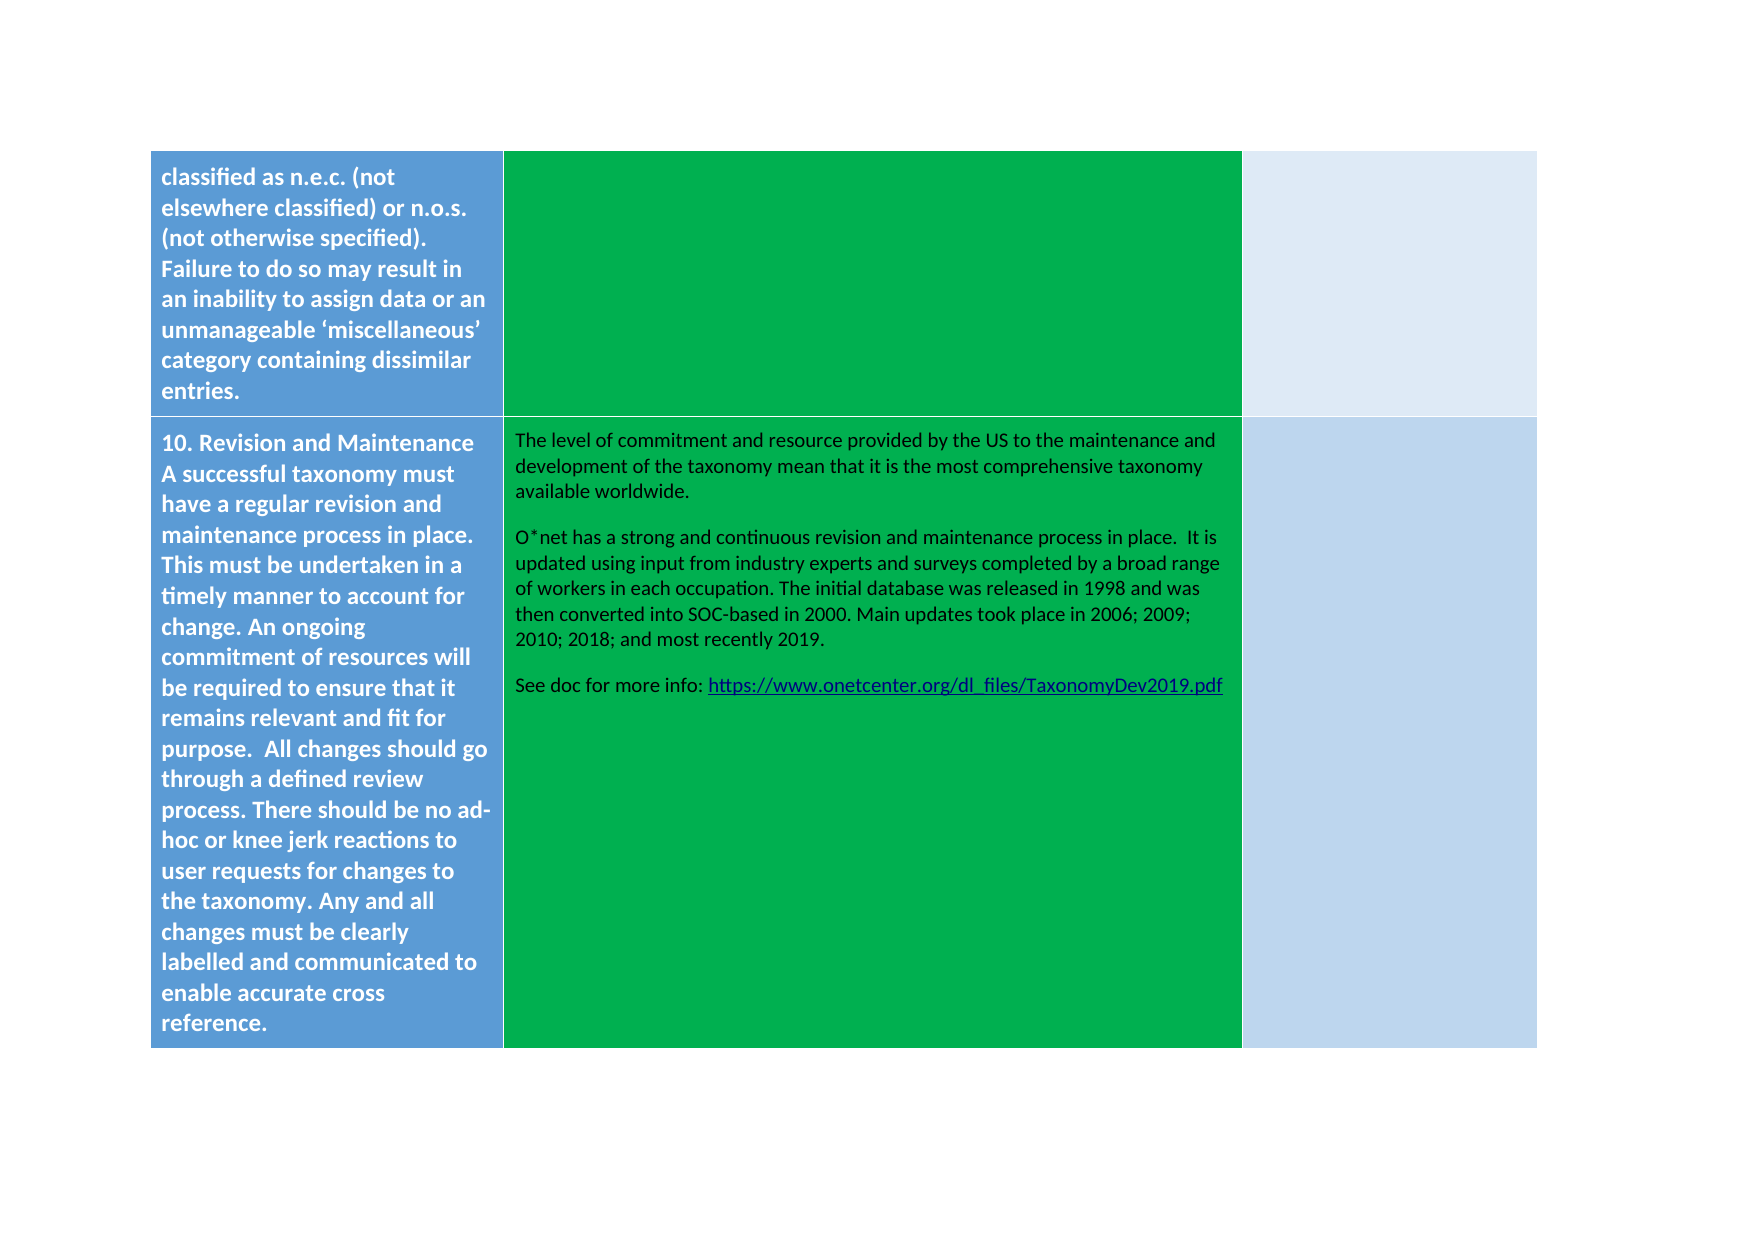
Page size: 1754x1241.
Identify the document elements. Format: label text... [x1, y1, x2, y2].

table_cell [1243, 151, 1537, 416]
table_cell [1243, 417, 1537, 1048]
table_cell 10. Revision and Maintenance A successful taxonomy must have a regular revision and maintenance process in place. This must be undertaken in a timely manner to account for change. An ongoing commitment of resources will be required to ensure that it remains relevant and fit for purpose. All changes should go through a defined review process. There should be no ad-hoc or knee jerk reactions to user requests for changes to the taxonomy. Any and all changes must be clearly labelled and communicated to enable accurate cross reference. [151, 417, 503, 1048]
table_cell [504, 151, 1242, 416]
table_cell The level of commitment and resource provided by the US to the maintenance and development of the taxonomy mean that it is the most comprehensive taxonomy available worldwide. O*net has a strong and continuous revision and maintenance process in place. It is updated using input from industry experts and surveys completed by a broad range of workers in each occupation. The initial database was released in 1998 and was then converted into SOC-based in 2000. Main updates took place in 2006; 2009; 2010; 2018; and most recently 2019. See doc for more info: https://www.onetcenter.org/dl_files/TaxonomyDev2019.pdf [504, 417, 1242, 1048]
table_cell classified as n.e.c. (not elsewhere classified) or n.o.s. (not otherwise specified). Failure to do so may result in an inability to assign data or an unmanageable ‘miscellaneous’ category containing dissimilar entries. [151, 151, 503, 416]
